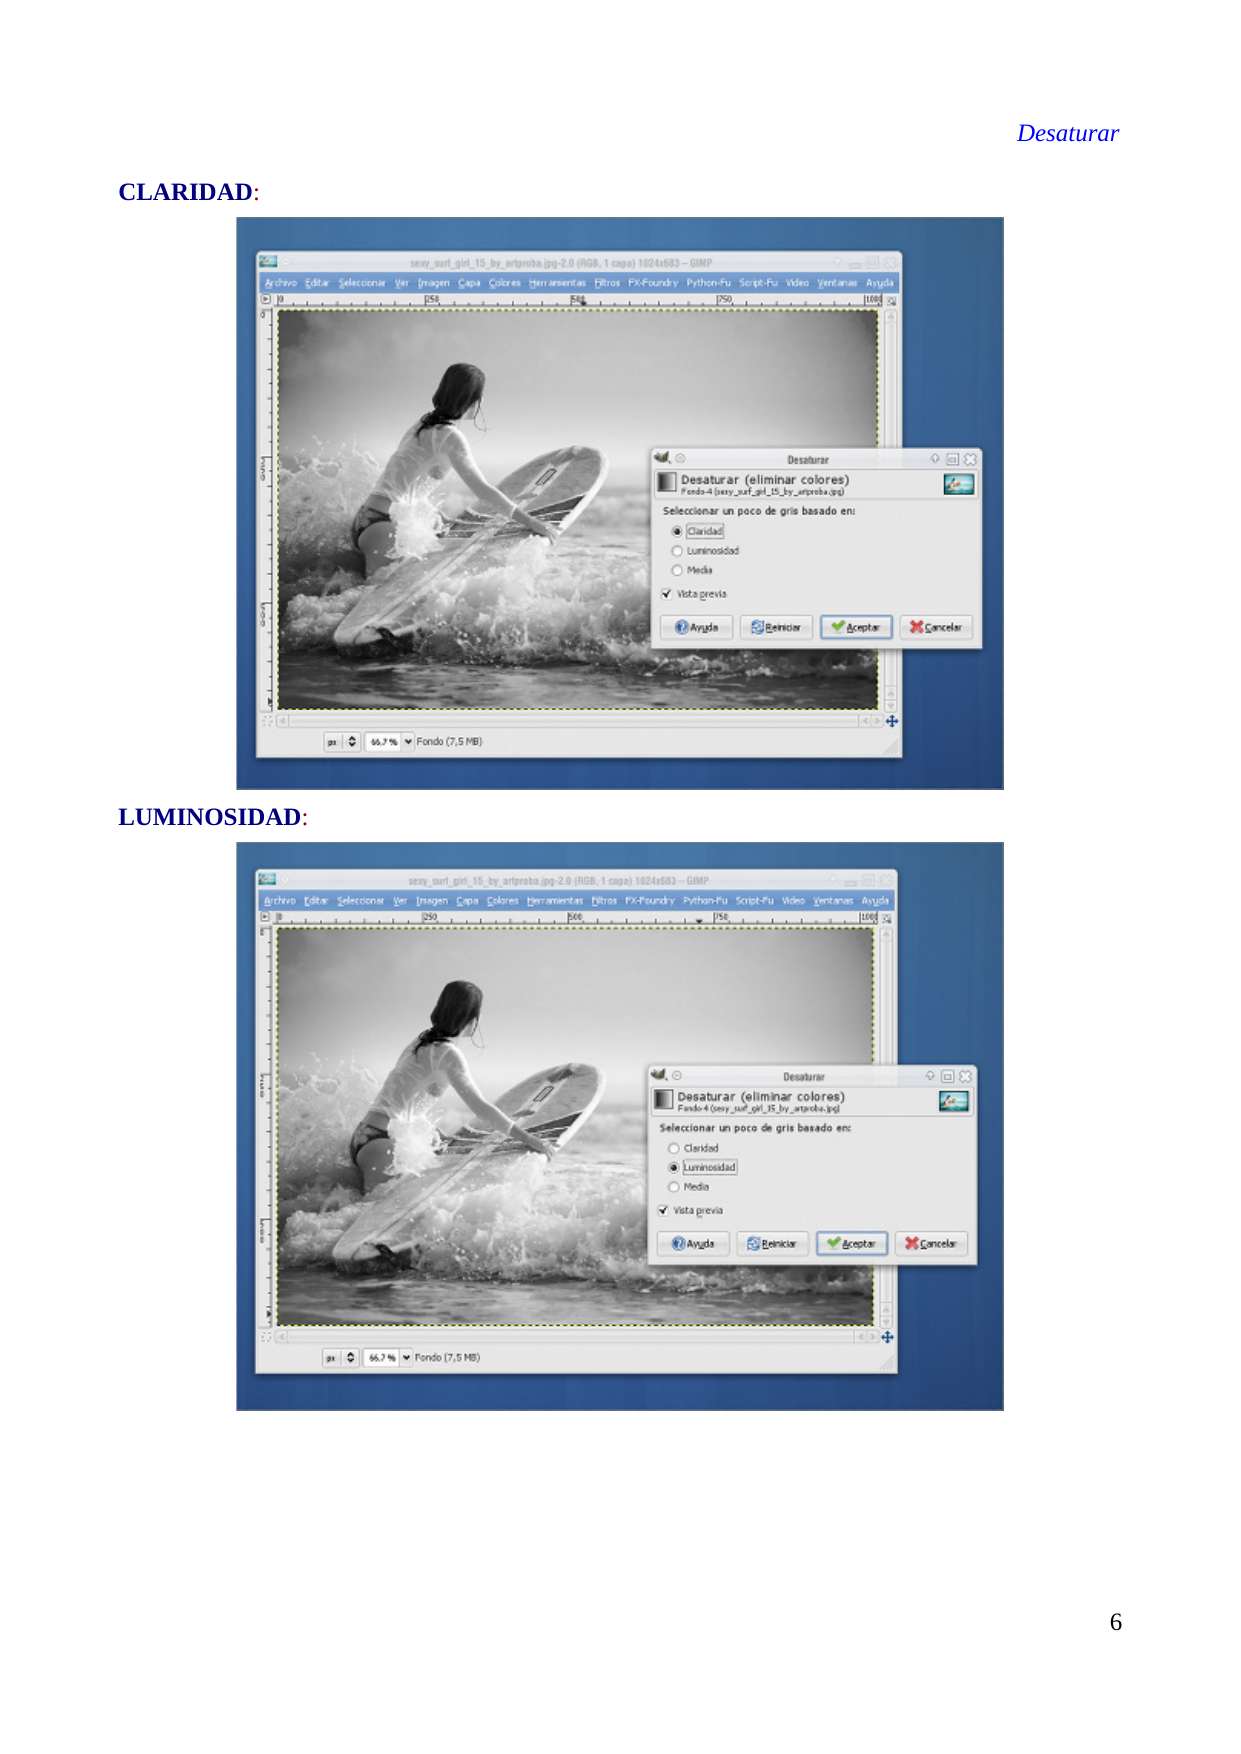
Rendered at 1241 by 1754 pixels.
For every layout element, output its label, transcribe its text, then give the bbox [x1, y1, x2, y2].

text LUMINOSIDAD: [118, 802, 1122, 830]
picture [236, 842, 1004, 1411]
picture [236, 217, 1004, 790]
text CLARIDAD: [118, 177, 1122, 206]
